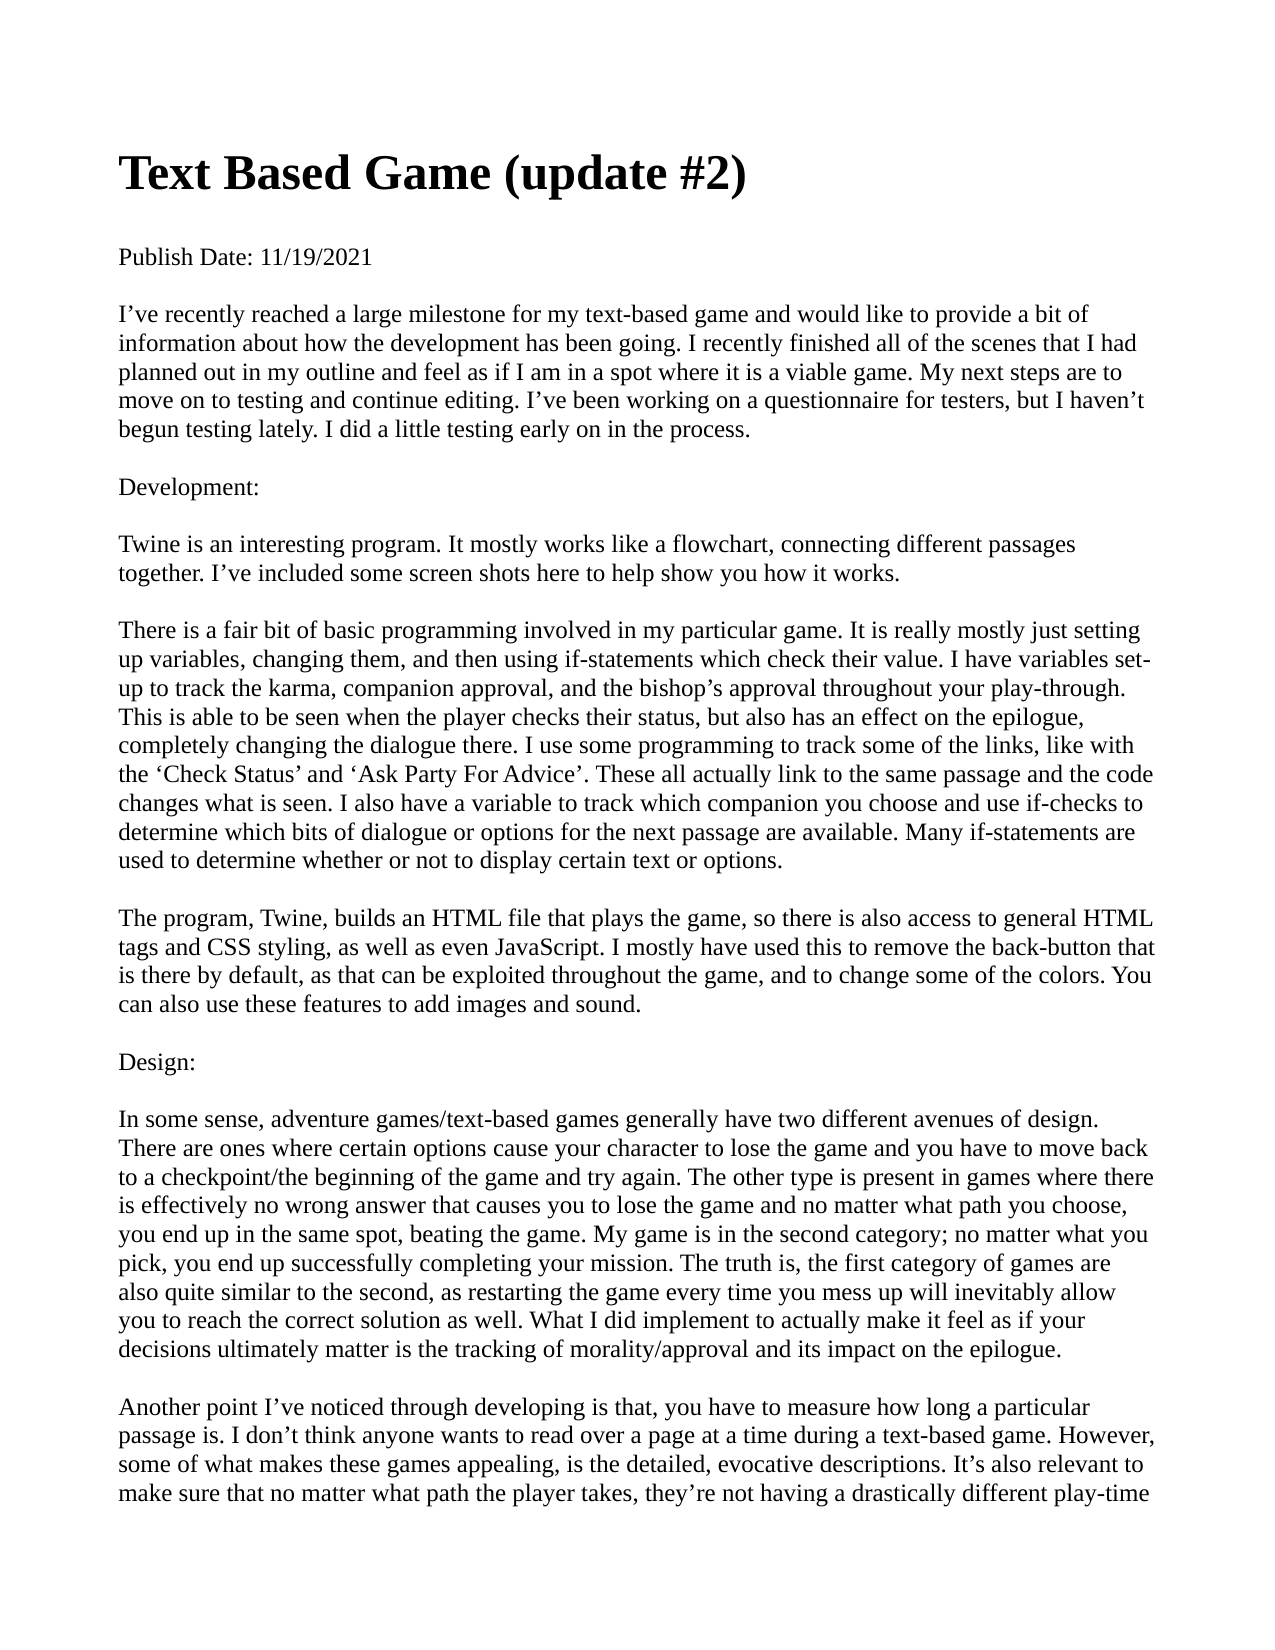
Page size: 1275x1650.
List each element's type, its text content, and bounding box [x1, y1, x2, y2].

text In some sense, adventure games/text-based games generally have two different avenues of design. There are ones where certain options cause your character to lose the game and you have to move back to a checkpoint/the beginning of the game and try again. The other type is present in games where there is effectively no wrong answer that causes you to lose the game and no matter what path you choose, you end up in the same spot, beating the game. My game is in the second category; no matter what you pick, you end up successfully completing your mission. The truth is, the first category of games are also quite similar to the second, as restarting the game every time you mess up will inevitably allow you to reach the correct solution as well. What I did implement to actually make it feel as if your decisions ultimately matter is the tracking of morality/approval and its impact on the epilogue. [118, 1104, 1157, 1363]
text Publish Date: 11/19/2021 [118, 242, 1157, 271]
text The program, Twine, builds an HTML file that plays the game, so there is also access to general HTML tags and CSS styling, as well as even JavaScript. I mostly have used this to remove the back-button that is there by default, as that can be exploited throughout the game, and to change some of the colors. You can also use these features to add images and sound. [118, 903, 1157, 1018]
subtitle Text Based Game (update #2) [118, 143, 1157, 201]
text I’ve recently reached a large milestone for my text-based game and would like to provide a bit of information about how the development has been going. I recently finished all of the scenes that I had planned out in my outline and feel as if I am in a spot where it is a viable game. My next steps are to move on to testing and continue editing. I’ve been working on a questionnaire for testers, but I haven’t begun testing lately. I did a little testing early on in the process. [118, 299, 1157, 443]
text Design: [118, 1047, 1157, 1076]
text Twine is an interesting program. It mostly works like a flowchart, connecting different passages together. I’ve included some screen shots here to help show you how it works. [118, 529, 1157, 587]
text There is a fair bit of basic programming involved in my particular game. It is really mostly just setting up variables, changing them, and then using if-statements which check their value. I have variables set-up to track the karma, companion approval, and the bishop’s approval throughout your play-through. This is able to be seen when the player checks their status, but also has an effect on the epilogue, completely changing the dialogue there. I use some programming to track some of the links, like with the ‘Check Status’ and ‘Ask Party For Advice’. These all actually link to the same passage and the code changes what is seen. I also have a variable to track which companion you choose and use if-checks to determine which bits of dialogue or options for the next passage are available. Many if-statements are used to determine whether or not to display certain text or options. [118, 616, 1157, 874]
text Development: [118, 472, 1157, 501]
text Another point I’ve noticed through developing is that, you have to measure how long a particular passage is. I don’t think anyone wants to read over a page at a time during a text-based game. However, some of what makes these games appealing, is the detailed, evocative descriptions. It’s also relevant to make sure that no matter what path the player takes, they’re not having a drastically different play-time [118, 1392, 1157, 1507]
